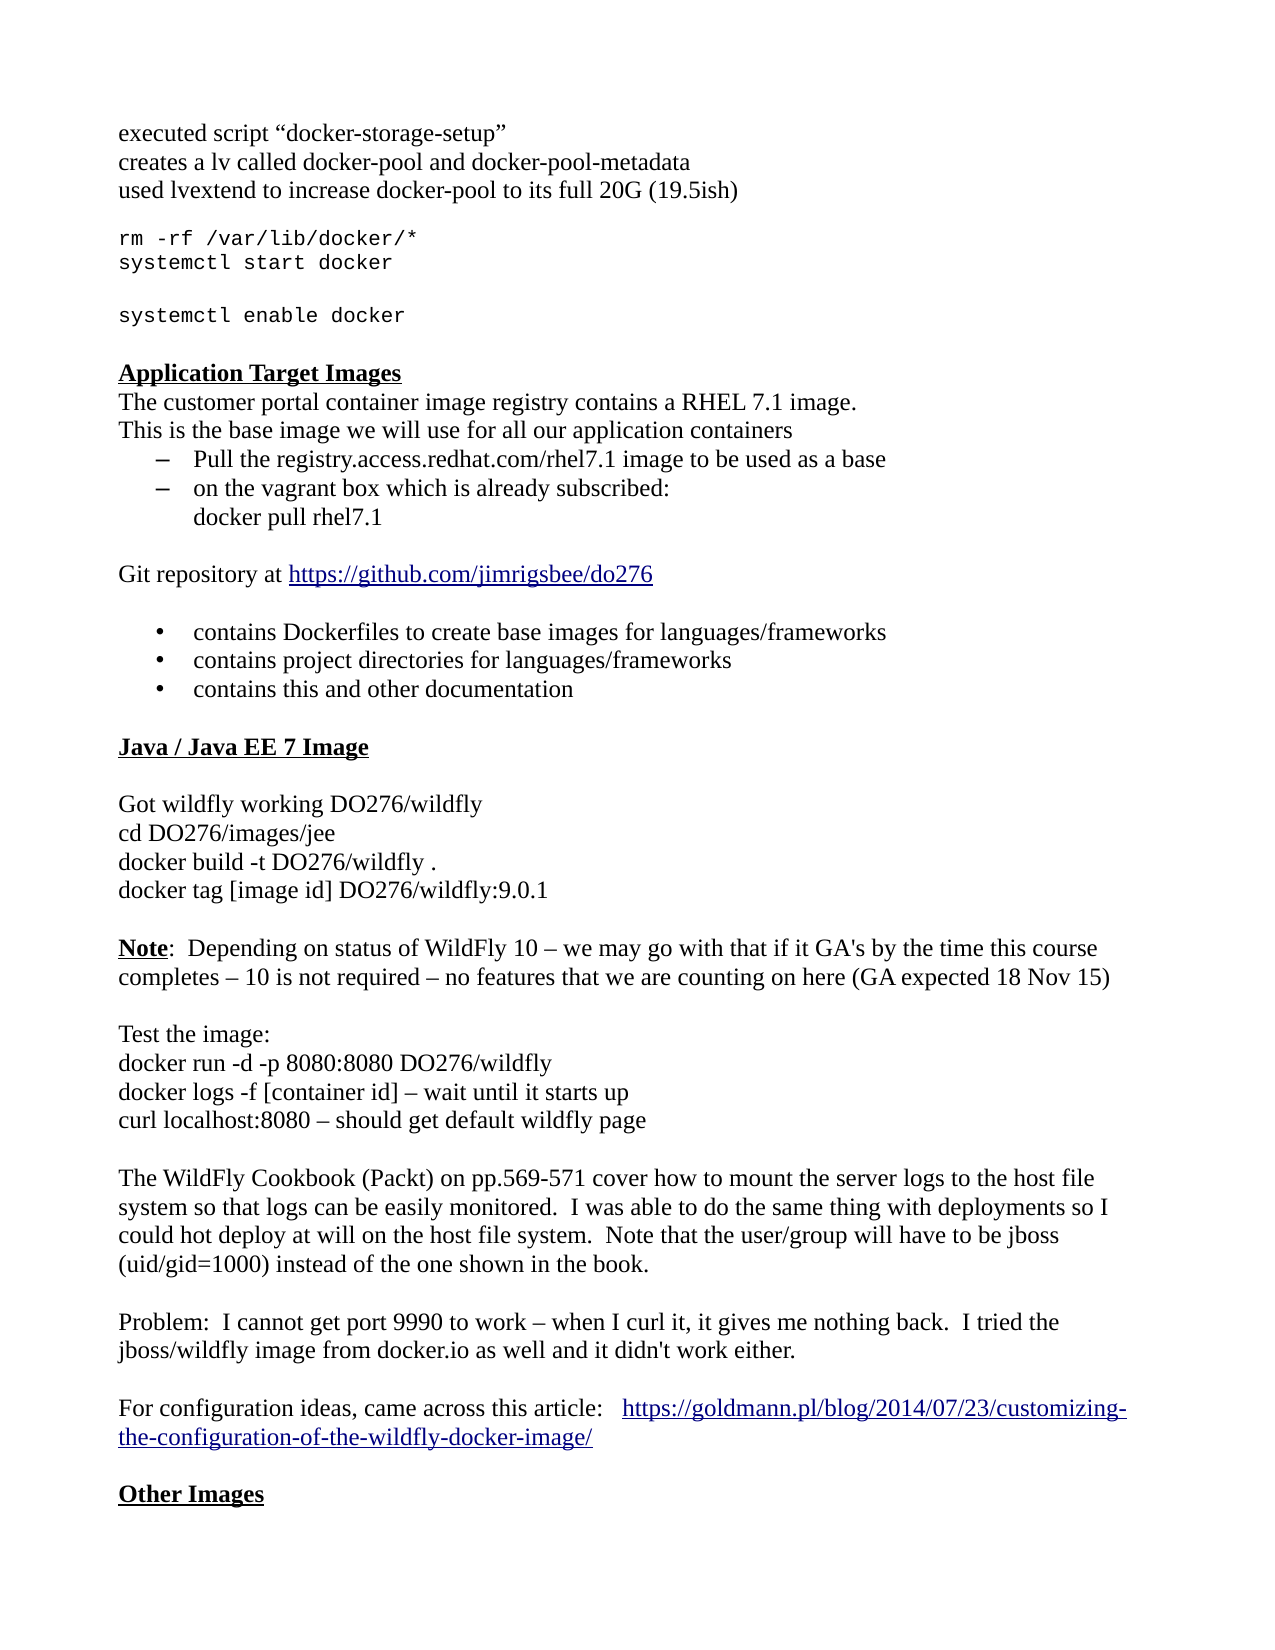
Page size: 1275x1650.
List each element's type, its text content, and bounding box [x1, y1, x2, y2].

text Got wildfly working DO276/wildfly [118, 789, 1157, 818]
text systemctl start docker [118, 252, 1157, 275]
text Java / Java EE 7 Image [118, 732, 1157, 760]
text Git repository at https://github.com/jimrigsbee/do276 [118, 559, 1157, 588]
text This is the base image we will use for all our application containers [118, 415, 1157, 444]
text Other Images [118, 1479, 1157, 1508]
text The WildFly Cookbook (Packt) on pp.569-571 cover how to mount the server logs to the host file system so that logs can be easily monitored. I was able to do the same thing with deployments so I could hot deploy at will on the host file system. Note that the user/group will have to be jboss (uid/gid=1000) instead of the one shown in the book. [118, 1163, 1157, 1278]
text docker logs -f [container id] – wait until it starts up [118, 1077, 1157, 1105]
list contains this and other documentation [156, 674, 1157, 703]
text used lvextend to increase docker-pool to its full 20G (19.5ish) [118, 176, 1157, 204]
text cd DO276/images/jee [118, 818, 1157, 847]
list Pull the registry.access.redhat.com/rhel7.1 image to be used as a base [156, 444, 1157, 473]
text Test the image: [118, 1019, 1157, 1048]
list on the vagrant box which is already subscribed: docker pull rhel7.1 [156, 473, 1157, 530]
text rm -rf /var/lib/docker/* [118, 228, 1157, 252]
text systemctl enable docker [118, 305, 1157, 328]
text For configuration ideas, came across this article: https://goldmann.pl/blog/2014/07/23/customizing-the-configuration-of-the-wildfly-docker-image/ [118, 1393, 1157, 1450]
text docker build -t DO276/wildfly . [118, 847, 1157, 875]
text Note: Depending on status of WildFly 10 – we may go with that if it GA's by the time this course completes – 10 is not required – no features that we are counting on here (GA expected 18 Nov 15) [118, 933, 1157, 990]
text creates a lv called docker-pool and docker-pool-metadata [118, 147, 1157, 176]
text executed script “docker-storage-setup” [118, 118, 1157, 147]
text docker tag [image id] DO276/wildfly:9.0.1 [118, 875, 1157, 904]
text docker run -d -p 8080:8080 DO276/wildfly [118, 1048, 1157, 1077]
text curl localhost:8080 – should get default wildfly page [118, 1105, 1157, 1134]
list contains project directories for languages/frameworks [156, 645, 1157, 674]
list contains Dockerfiles to create base images for languages/frameworks [156, 617, 1157, 645]
text The customer portal container image registry contains a RHEL 7.1 image. [118, 387, 1157, 415]
text Problem: I cannot get port 9990 to work – when I curl it, it gives me nothing back. I tried the jboss/wildfly image from docker.io as well and it didn't work either. [118, 1307, 1157, 1364]
text Application Target Images [118, 358, 1157, 387]
